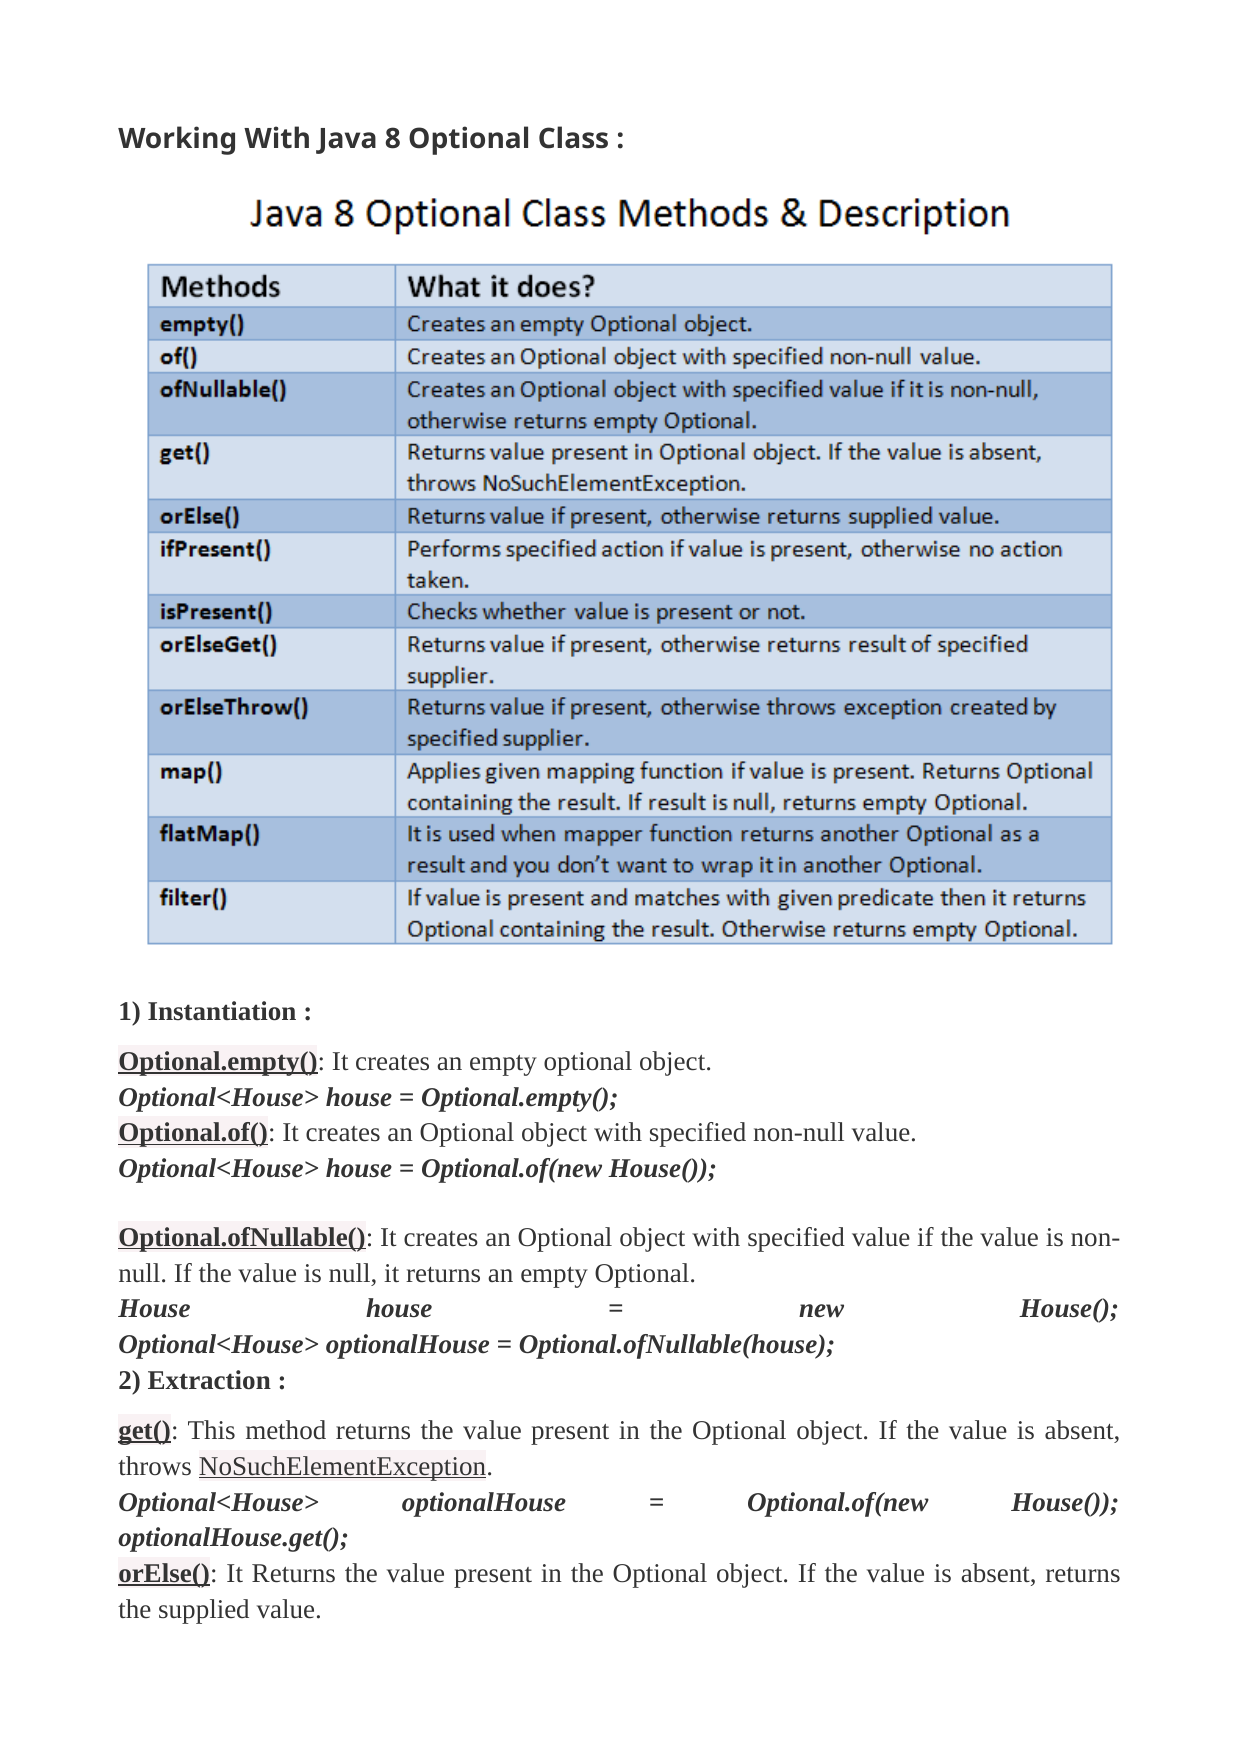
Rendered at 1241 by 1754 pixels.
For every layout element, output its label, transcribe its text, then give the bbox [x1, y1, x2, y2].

text Optional.ofNullable(): It creates an Optional object with specified value if the value is non-null. If the value is null, it returns an empty Optional. [118, 1221, 1122, 1288]
text Optional<House> optionalHouse = Optional.of(new House()); optionalHouse.get(); [118, 1486, 1122, 1552]
text Optional<House> house = Optional.of(new House()); [118, 1152, 1122, 1183]
subtitle Working With Java 8 Optional Class : [118, 118, 1122, 156]
text Optional<House> house = Optional.empty(); [118, 1081, 1122, 1112]
picture [118, 172, 1144, 976]
text orElse(): It Returns the value present in the Optional object. If the value is absent, returns the supplied value. [118, 1557, 1122, 1624]
text Optional.empty(): It creates an empty optional object. [118, 1045, 1122, 1076]
text Optional.of(): It creates an Optional object with specified non-null value. [118, 1116, 1122, 1148]
text get(): This method returns the value present in the Optional object. If the value is absent, throws NoSuchElementException. [118, 1414, 1122, 1481]
text 1) Instantiation : [118, 995, 1122, 1026]
text 2) Extraction : [118, 1364, 1122, 1395]
text House house = new House(); Optional<House> optionalHouse = Optional.ofNullable(house); [118, 1292, 1122, 1359]
